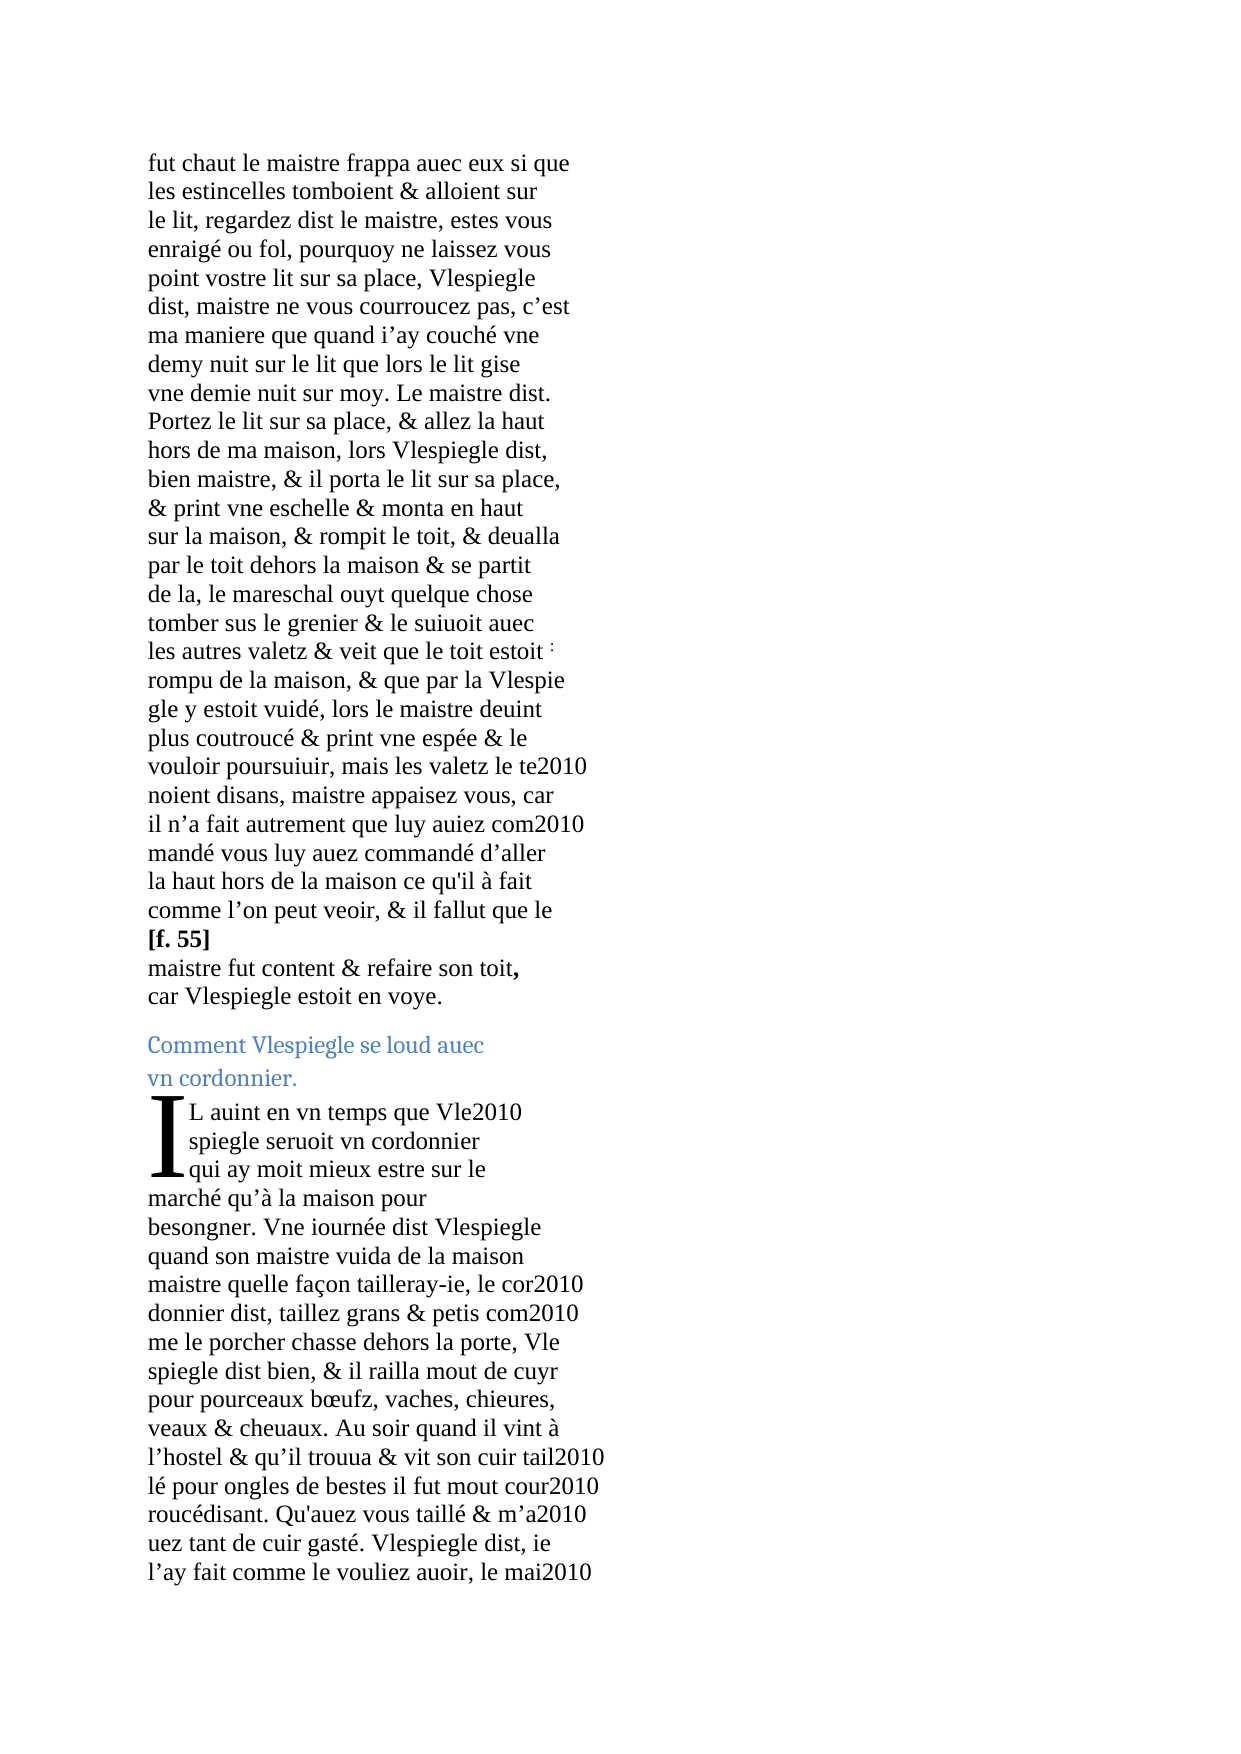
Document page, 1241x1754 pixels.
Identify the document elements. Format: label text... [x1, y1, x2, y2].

text fut chaut le maistre frappa auec eux si que les estincelles tomboient & alloient sur le lit, regardez dist le maistre, estes vous enraigé ou fol, pourquoy ne laissez vous point vostre lit sur sa place, Vlespiegle dist, maistre ne vous courroucez pas, c’est ma maniere que quand i’ay couché vne demy nuit sur le lit que lors le lit gise vne demie nuit sur moy. Le maistre dist. Portez le lit sur sa place, & allez la haut hors de ma maison, lors Vlespiegle dist, bien maistre, & il porta le lit sur sa place, & print vne eschelle & monta en haut sur la maison, & rompit le toit, & deualla par le toit dehors la maison & se partit de la, le mareschal ouyt quelque chose tomber sus le grenier & le suiuoit auec les autres valetz & veit que le toit estoit : rompu de la maison, & que par la Vlespie gle y estoit vuidé, lors le maistre deuint plus coutroucé & print vne espée & le vouloir poursuiuir, mais les valetz le te2010 noient disans, maistre appaisez vous, car il n’a fait autrement que luy auiez com2010 mandé vous luy auez commandé d’aller la haut hors de la maison ce qu'il à fait comme l’on peut veoir, & il fallut que le [f. 55] [148, 148, 1093, 953]
text IL auint en vn temps que Vle2010 spiegle seruoit vn cordonnier qui ay moit mieux estre sur le marché qu’à la maison pour besongner. Vne iournée dist Vlespiegle quand son maistre vuida de la maison maistre quelle façon tailleray-ie, le cor2010 donnier dist, taillez grans & petis com2010 me le porcher chasse dehors la porte, Vle spiegle dist bien, & il railla mout de cuyr pour pourceaux bœufz, vaches, chieures, veaux & cheuaux. Au soir quand il vint à l’hostel & qu’il trouua & vit son cuir tail2010 lé pour ongles de bestes il fut mout cour2010 roucédisant. Qu'auez vous taillé & m’a2010 uez tant de cuir gasté. Vlespiegle dist, ie l’ay fait comme le vouliez auoir, le mai2010 stre dist. Ce n’est pas ainsi ie ne vous auoir pas commandé de gaster mon cuir. Cher maistre dist Vlespiegle vous me disiez que ie tailleroys du cuir grans & petis comme le porcher chasse dehors la por2010 te. Ie l’ay ainsi fait le maistre dist ie ne [f. 56] [148, 1097, 1093, 1586]
text maistre fut content & refaire son toit, car Vlespiegle estoit en voye. [148, 953, 1093, 1010]
subtitle Comment Vlespiegle se loud auec vn cordonnier. [148, 1031, 1093, 1093]
